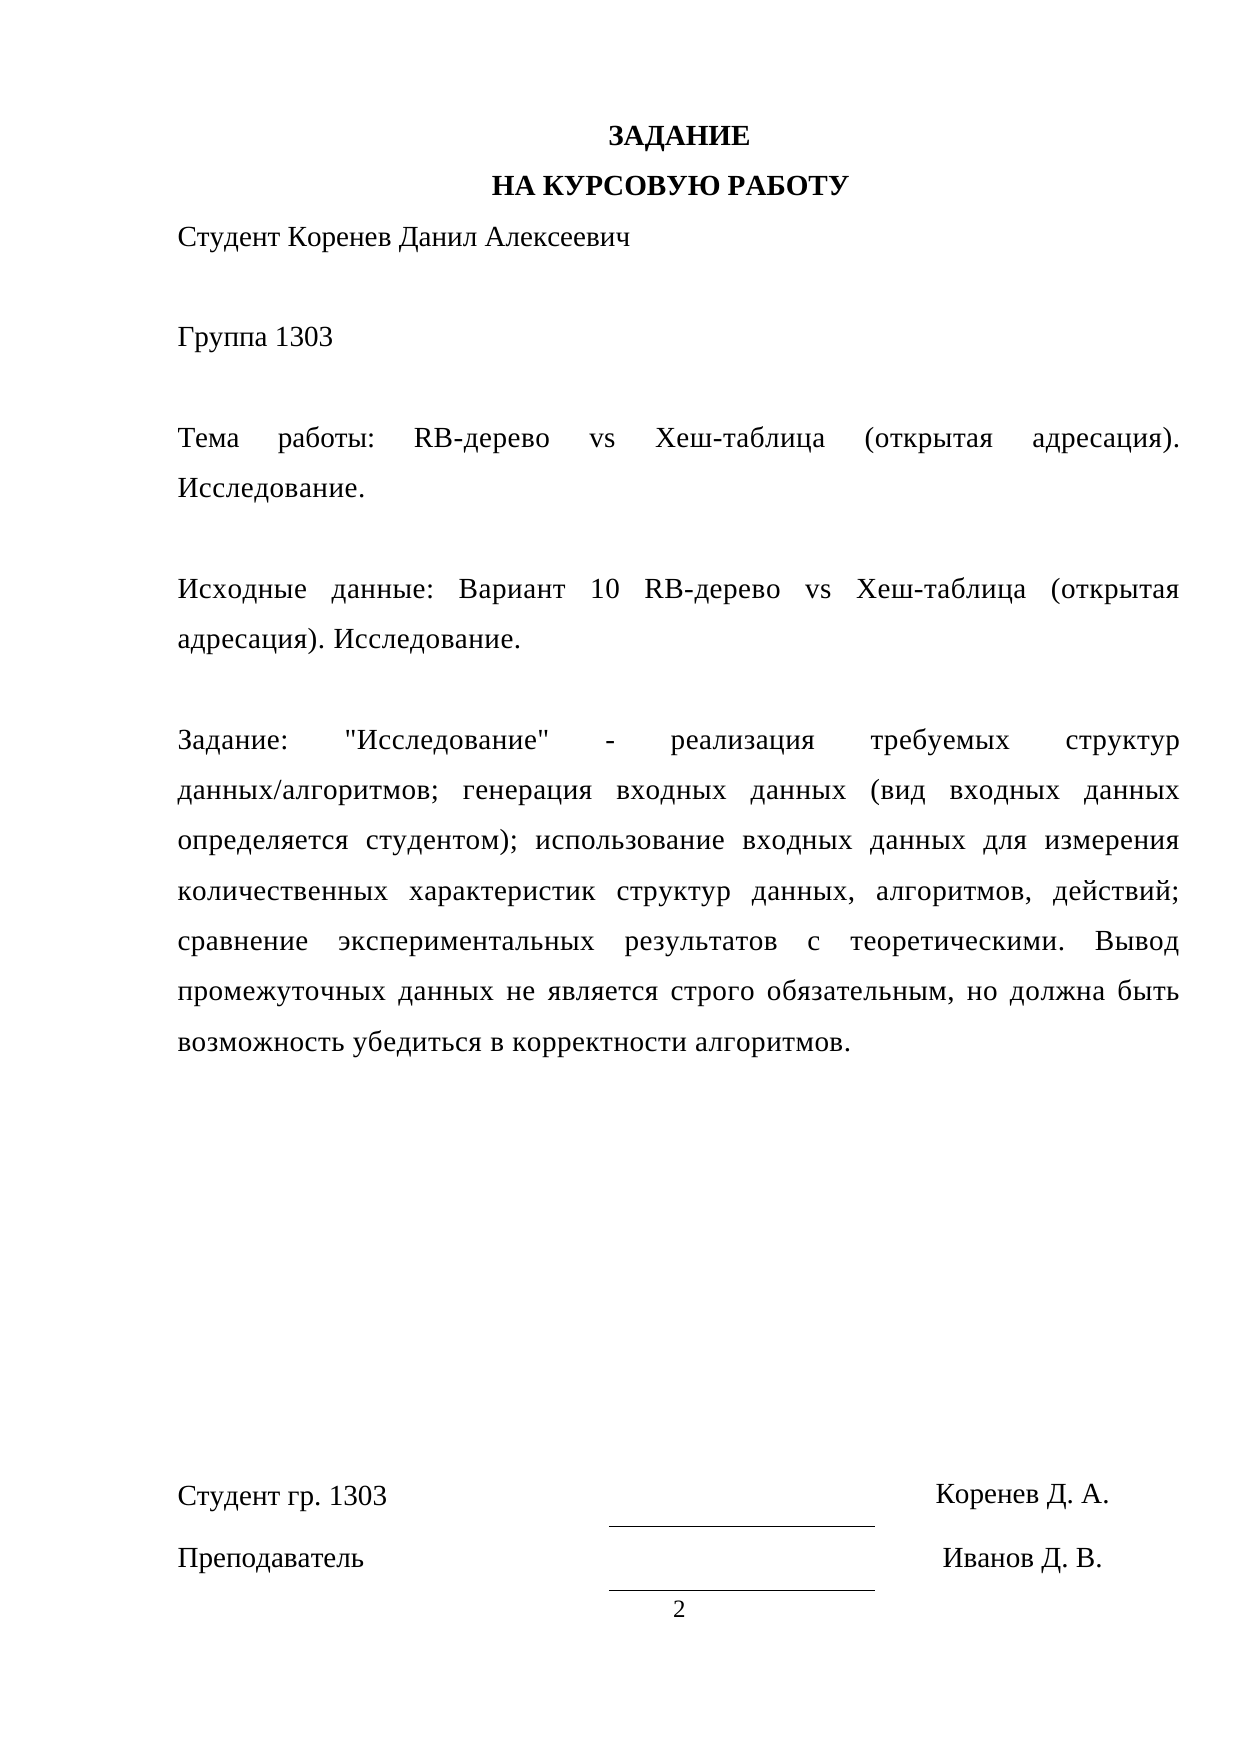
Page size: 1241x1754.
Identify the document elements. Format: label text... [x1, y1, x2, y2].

table_header Коренев Д. А. [875, 1462, 1170, 1526]
table_header [609, 1462, 875, 1526]
text НА КУРСОВУЮ РАБОТУ [177, 168, 1181, 202]
text Группа 1303 [177, 319, 1181, 353]
text Исходные данные: Вариант 10 RB-дерево vs Хеш-таблица (открытая адресация). Исследование. [177, 571, 1181, 655]
text Студент Коренев Данил Алексеевич [177, 219, 1181, 252]
table_cell Преподаватель [166, 1526, 609, 1590]
table_cell [609, 1527, 875, 1590]
table_header Студент гр. 1303 [166, 1462, 609, 1526]
table_cell Иванов Д. В. [875, 1526, 1170, 1590]
text Задание: "Исследование" - реализация требуемых структур данных/алгоритмов; генерация входных данных (вид входных данных определяется студентом); использование входных данных для измерения количественных характеристик структур данных, алгоритмов, действий; сравнение экспериментальных результатов с теоретическими. Вывод промежуточных данных не является строго обязательным, но должна быть возможность убедиться в корректности алгоритмов. [177, 722, 1181, 1057]
text Тема работы: RB-дерево vs Хеш-таблица (открытая адресация). Исследование. [177, 420, 1181, 504]
text ЗАДАНИЕ [177, 118, 1181, 152]
